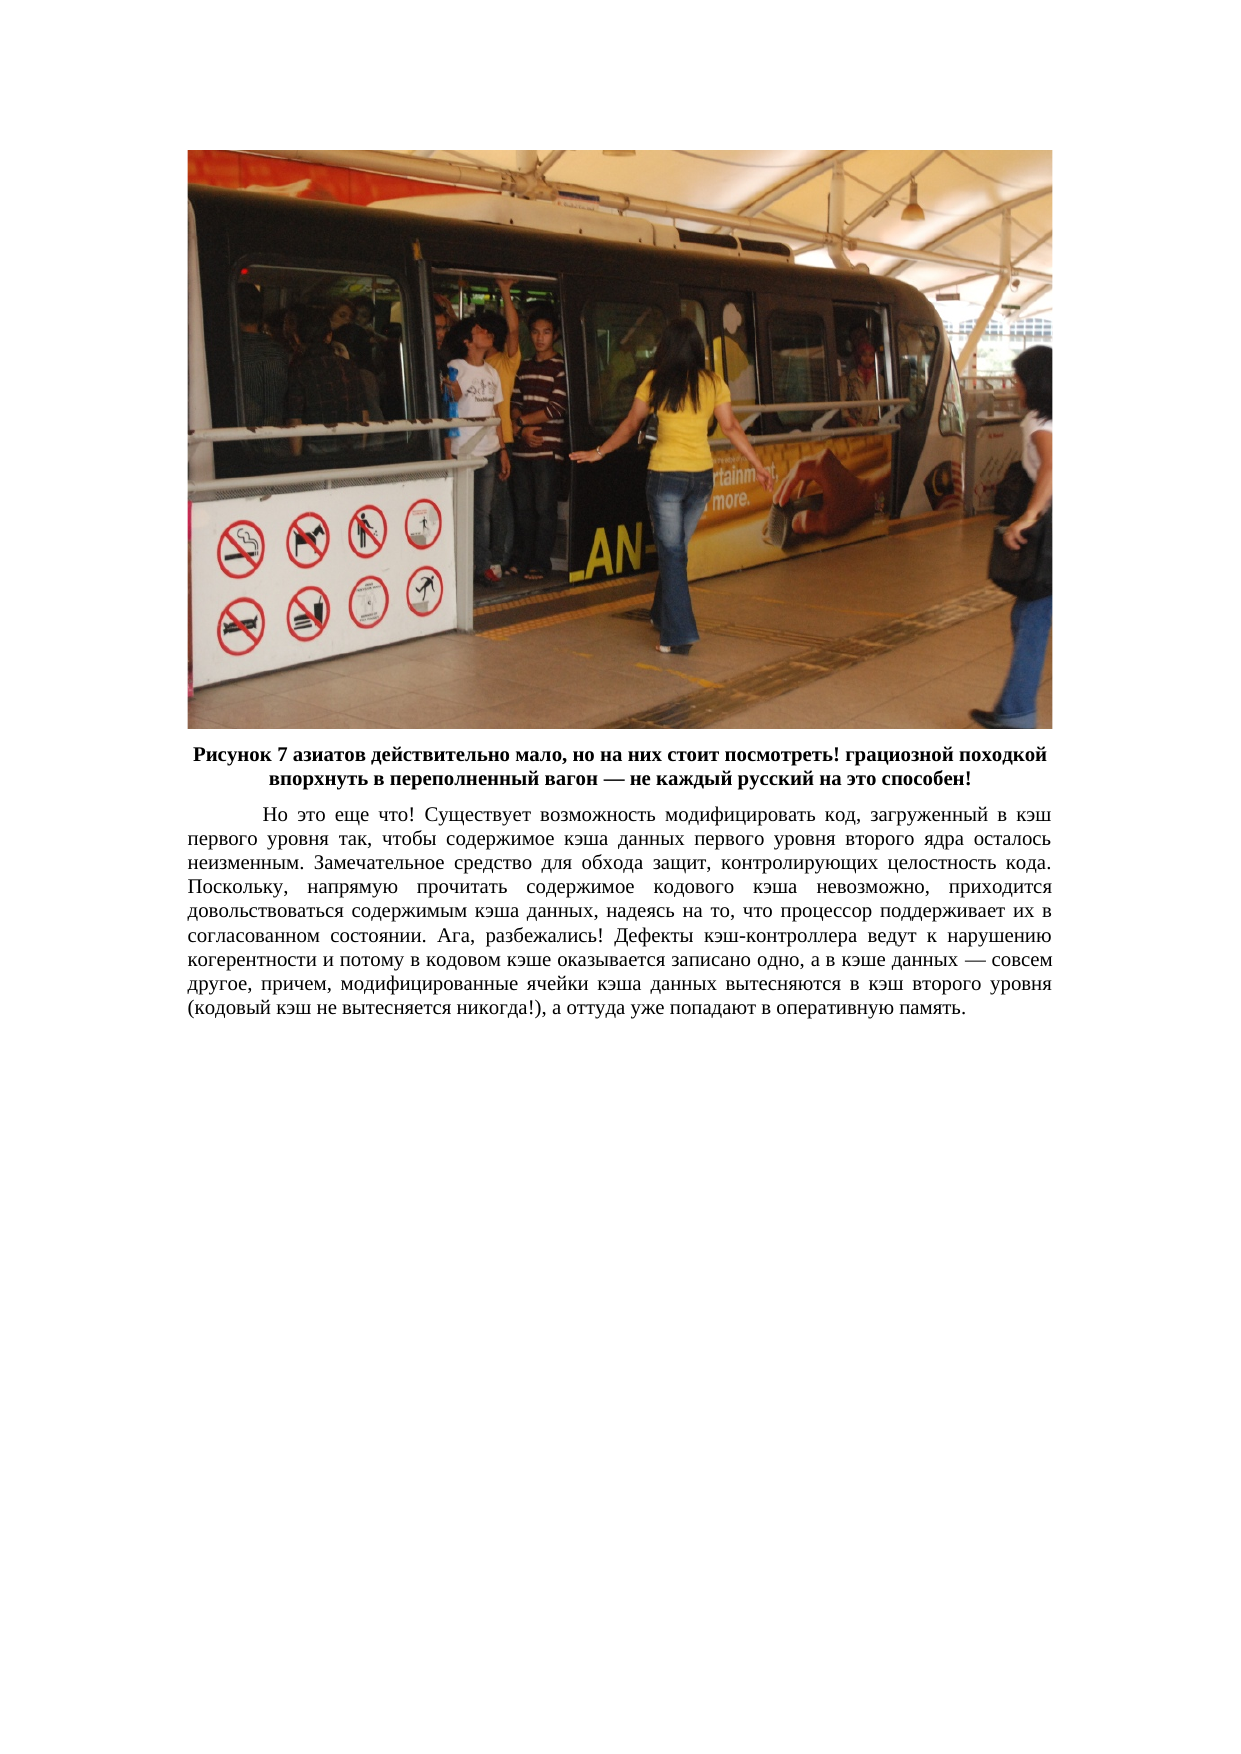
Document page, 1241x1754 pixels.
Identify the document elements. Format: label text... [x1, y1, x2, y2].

text Рисунок 7 азиатов действительно мало, но на них стоит посмотреть! грациозной походкой впорхнуть в переполненный вагон — не каждый русский на это способен! [187, 742, 1053, 790]
text Но это еще что! Существует возможность модифицировать код, загруженный в кэш первого уровня так, чтобы содержимое кэша данных первого уровня второго ядра осталось неизменным. Замечательное средство для обхода защит, контролирующих целостность кода. Поскольку, напрямую прочитать содержимое кодового кэша невозможно, приходится довольствоваться содержимым кэша данных, надеясь на то, что процессор поддерживает их в согласованном состоянии. Ага, разбежались! Дефекты кэш-контроллера ведут к нарушению когерентности и потому в кодовом кэше оказывается записано одно, а в кэше данных — совсем другое, причем, модифицированные ячейки кэша данных вытесняются в кэш второго уровня (кодовый кэш не вытесняется никогда!), а оттуда уже попадают в оперативную память. [187, 802, 1053, 1019]
picture [187, 150, 1053, 729]
